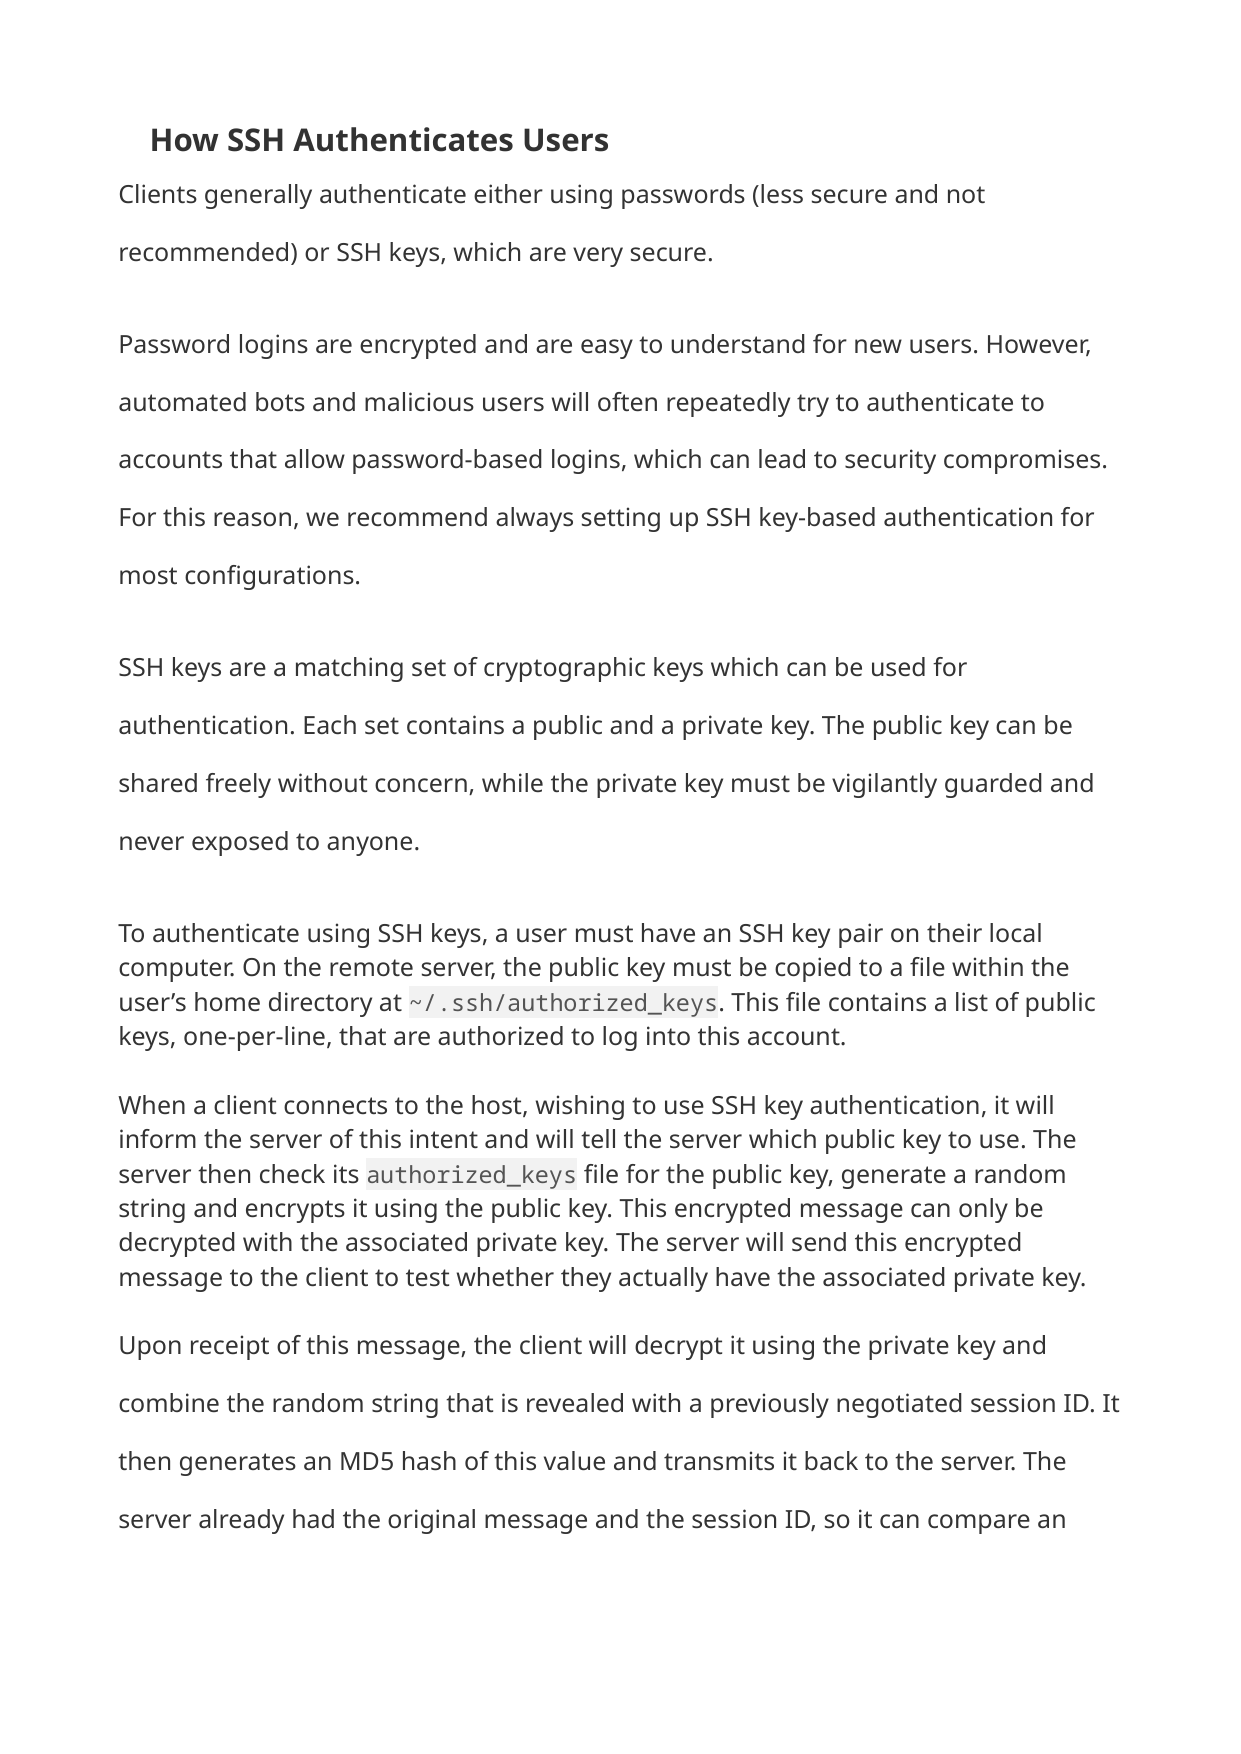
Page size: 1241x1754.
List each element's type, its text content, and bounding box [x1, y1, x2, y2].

text SSH keys are a matching set of cryptographic keys which can be used for authentication. Each set contains a public and a private key. The public key can be shared freely without concern, while the private key must be vigilantly guarded and never exposed to anyone. [118, 650, 1122, 857]
text To authenticate using SSH keys, a user must have an SSH key pair on their local computer. On the remote server, the public key must be copied to a file within the user’s home directory at ~/.ssh/authorized_keys. This file contains a list of public keys, one-per-line, that are authorized to log into this account. [118, 915, 1122, 1053]
text When a client connects to the host, wishing to use SSH key authentication, it will inform the server of this intent and will tell the server which public key to use. The server then check its authorized_keys file for the public key, generate a random string and encrypts it using the public key. This encrypted message can only be decrypted with the associated private key. The server will send this encrypted message to the client to test whether they actually have the associated private key. [118, 1087, 1122, 1293]
subtitle How SSH Authenticates Users [149, 118, 1091, 161]
text Password logins are encrypted and are easy to understand for new users. However, automated bots and malicious users will often repeatedly try to authenticate to accounts that allow password-based logins, which can lead to security compromises. For this reason, we recommend always setting up SSH key-based authentication for most configurations. [118, 326, 1122, 592]
text Clients generally authenticate either using passwords (less secure and not recommended) or SSH keys, which are very secure. [118, 176, 1122, 268]
text Upon receipt of this message, the client will decrypt it using the private key and combine the random string that is revealed with a previously negotiated session ID. It then generates an MD5 hash of this value and transmits it back to the server. The server already had the original message and the session ID, so it can compare an [118, 1328, 1122, 1535]
